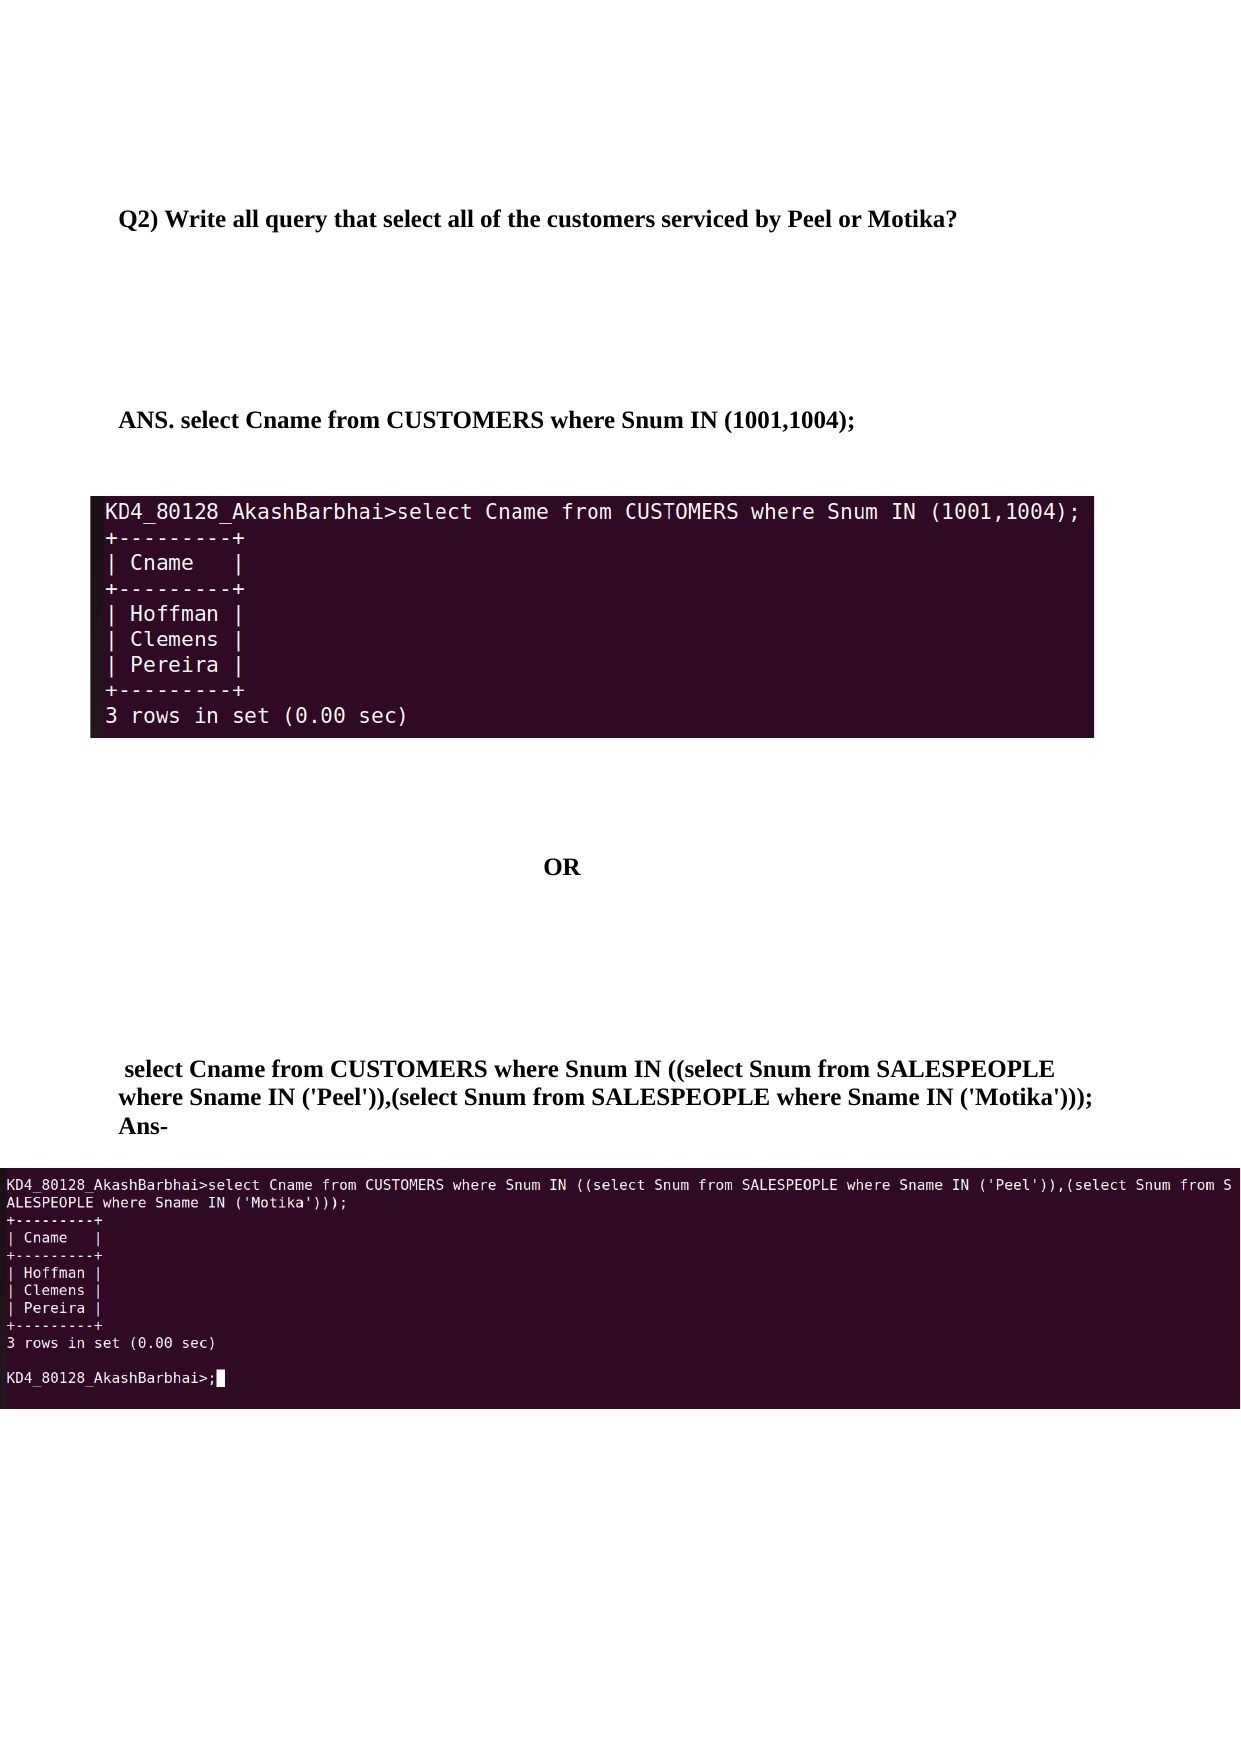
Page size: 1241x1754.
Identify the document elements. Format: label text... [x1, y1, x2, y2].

text OR [118, 852, 1122, 881]
picture [0, 1168, 1241, 1409]
text Q2) Write all query that select all of the customers serviced by Peel or Motika? [118, 204, 1122, 233]
picture [90, 496, 1095, 738]
text ANS. select Cname from CUSTOMERS where Snum IN (1001,1004); [118, 406, 1122, 434]
text Ans- [118, 1111, 1122, 1140]
text select Cname from CUSTOMERS where Snum IN ((select Snum from SALESPEOPLE where Sname IN ('Peel')),(select Snum from SALESPEOPLE where Sname IN ('Motika'))); [118, 1054, 1122, 1111]
